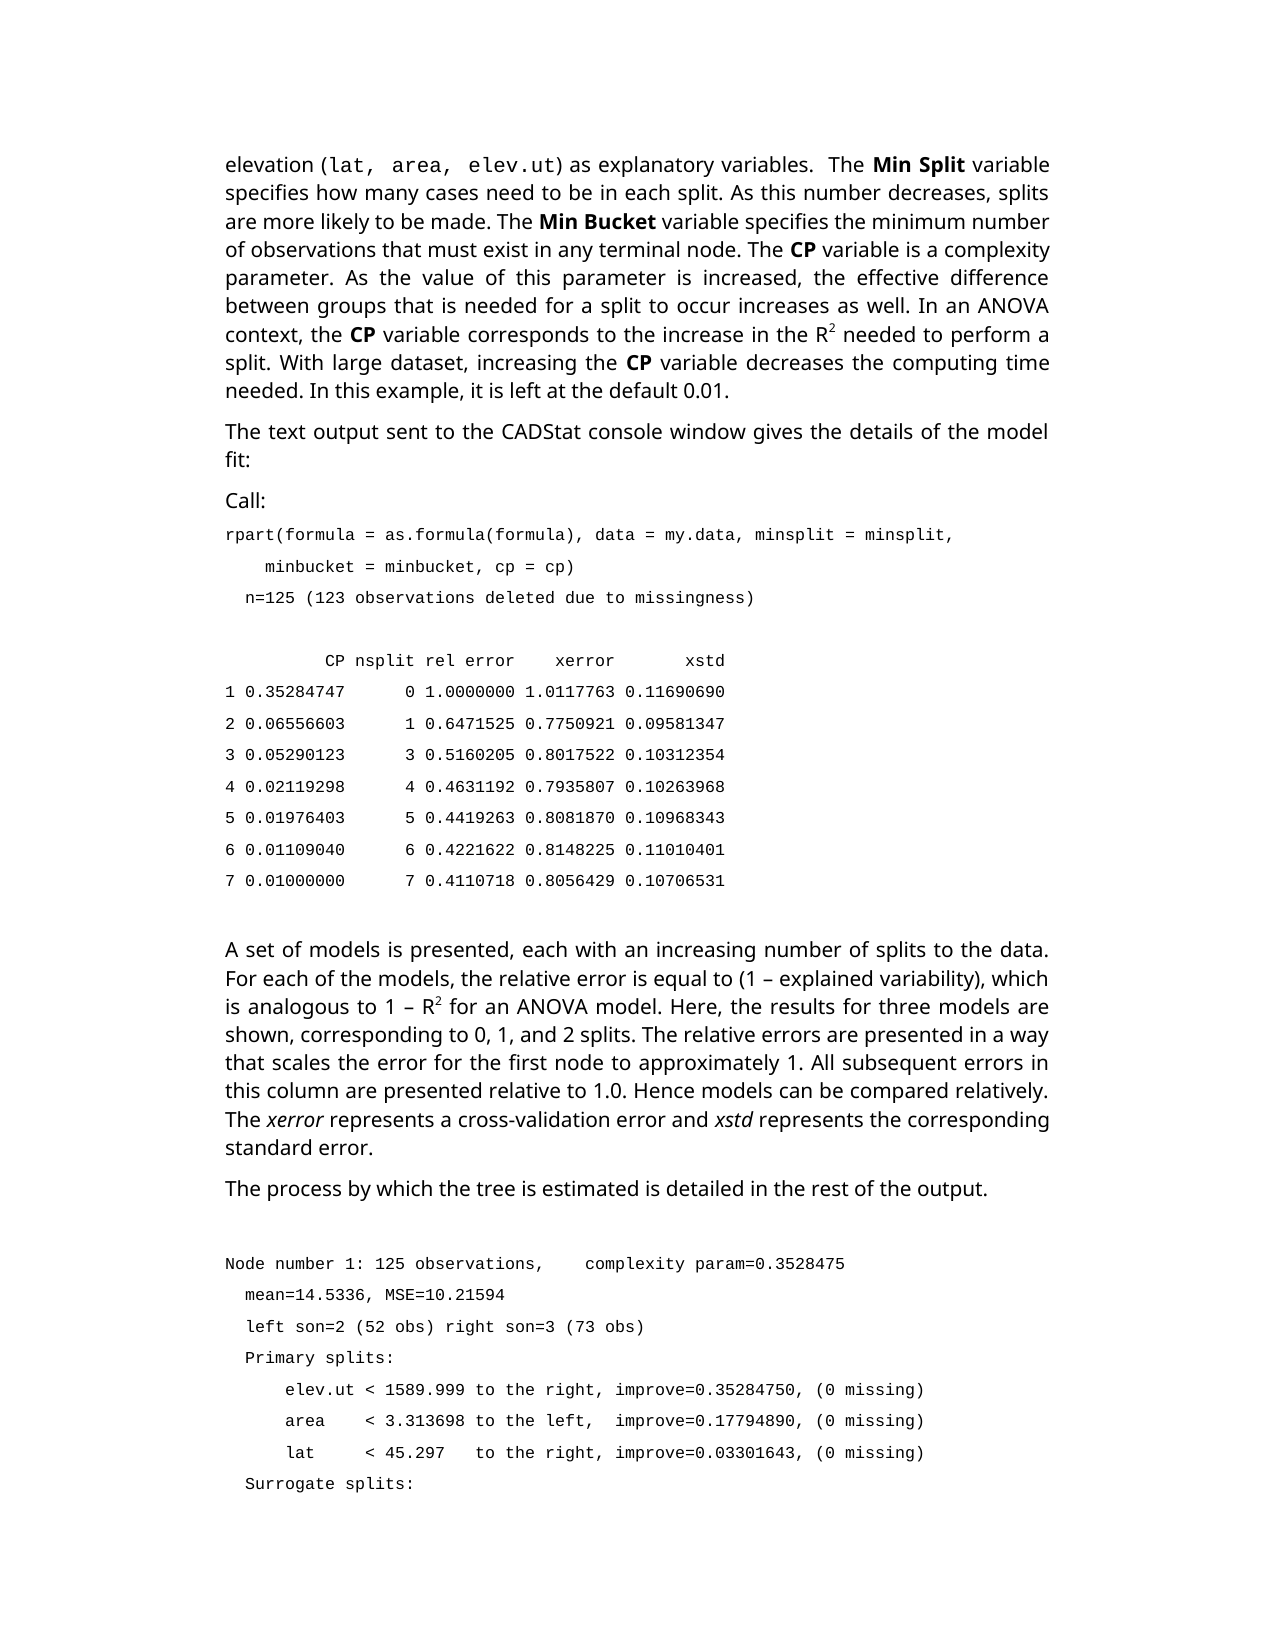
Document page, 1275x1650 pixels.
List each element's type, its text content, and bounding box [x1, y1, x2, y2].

text mean=14.5336, MSE=10.21594 [225, 1287, 1050, 1306]
text A set of models is presented, each with an increasing number of splits to the data. For each of the models, the relative error is equal to (1 – explained variability), which is analogous to 1 – R2 for an ANOVA model. Here, the results for three models are shown, corresponding to 0, 1, and 2 splits. The relative errors are presented in a way that scales the error for the first node to approximately 1. All subsequent errors in this column are presented relative to 1.0. Hence models can be compared relatively. The xerror represents a cross-validation error and xstd represents the corresponding standard error. [225, 936, 1050, 1161]
text 4 0.02119298 4 0.4631192 0.7935807 0.10263968 [225, 778, 1050, 797]
text Primary splits: [225, 1350, 1050, 1369]
text 1 0.35284747 0 1.0000000 1.0117763 0.11690690 [225, 684, 1050, 703]
text minbucket = minbucket, cp = cp) [225, 558, 1050, 577]
text The text output sent to the CADStat console window gives the details of the model fit: [225, 417, 1050, 473]
text The process by which the tree is estimated is detailed in the rest of the output. [225, 1174, 1050, 1202]
text elev.ut < 1589.999 to the right, improve=0.35284750, (0 missing) [225, 1381, 1050, 1400]
text elevation (lat, area, elev.ut) as explanatory variables. The Min Split variable specifies how many cases need to be in each split. As this number decreases, splits are more likely to be made. The Min Bucket variable specifies the minimum number of observations that must exist in any terminal node. The CP variable is a complexity parameter. As the value of this parameter is increased, the effective difference between groups that is needed for a split to occur increases as well. In an ANOVA context, the CP variable corresponds to the increase in the R2 needed to perform a split. With large dataset, increasing the CP variable decreases the computing time needed. In this example, it is left at the default 0.01. [225, 150, 1050, 404]
text area < 3.313698 to the left, improve=0.17794890, (0 missing) [225, 1413, 1050, 1432]
text 5 0.01976403 5 0.4419263 0.8081870 0.10968343 [225, 810, 1050, 829]
text Surrogate splits: [225, 1476, 1050, 1494]
text 3 0.05290123 3 0.5160205 0.8017522 0.10312354 [225, 747, 1050, 766]
text lat < 45.297 to the right, improve=0.03301643, (0 missing) [225, 1444, 1050, 1463]
text CP nsplit rel error xerror xstd [225, 652, 1050, 671]
text rpart(formula = as.formula(formula), data = my.data, minsplit = minsplit, [225, 527, 1050, 546]
text n=125 (123 observations deleted due to missingness) [225, 589, 1050, 608]
text Node number 1: 125 observations, complexity param=0.3528475 [225, 1255, 1050, 1274]
text 6 0.01109040 6 0.4221622 0.8148225 0.11010401 [225, 841, 1050, 860]
text 2 0.06556603 1 0.6471525 0.7750921 0.09581347 [225, 715, 1050, 734]
text Call: [225, 486, 1050, 514]
text 7 0.01000000 7 0.4110718 0.8056429 0.10706531 [225, 873, 1050, 892]
text left son=2 (52 obs) right son=3 (73 obs) [225, 1318, 1050, 1337]
